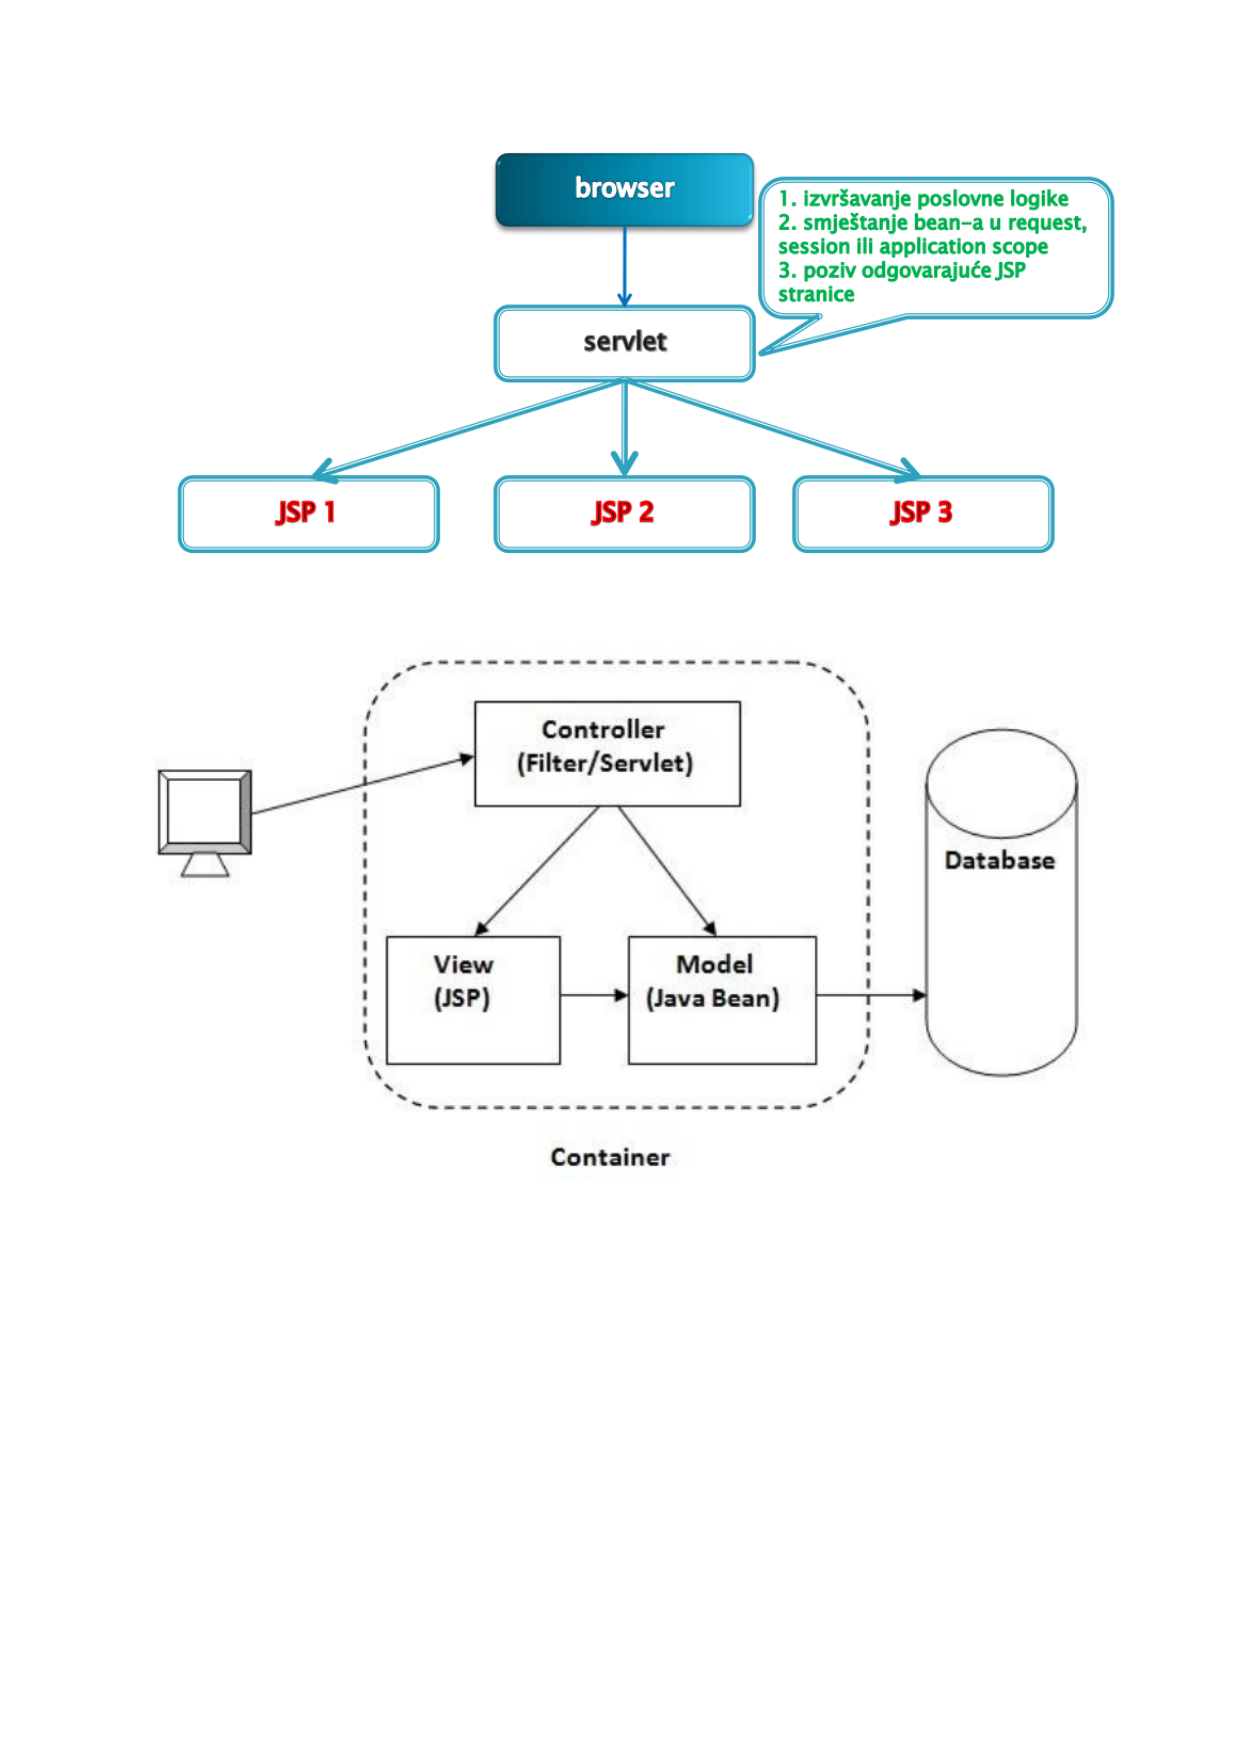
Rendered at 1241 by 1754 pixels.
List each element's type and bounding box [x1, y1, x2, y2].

picture [118, 118, 1123, 585]
picture [118, 613, 1123, 1185]
